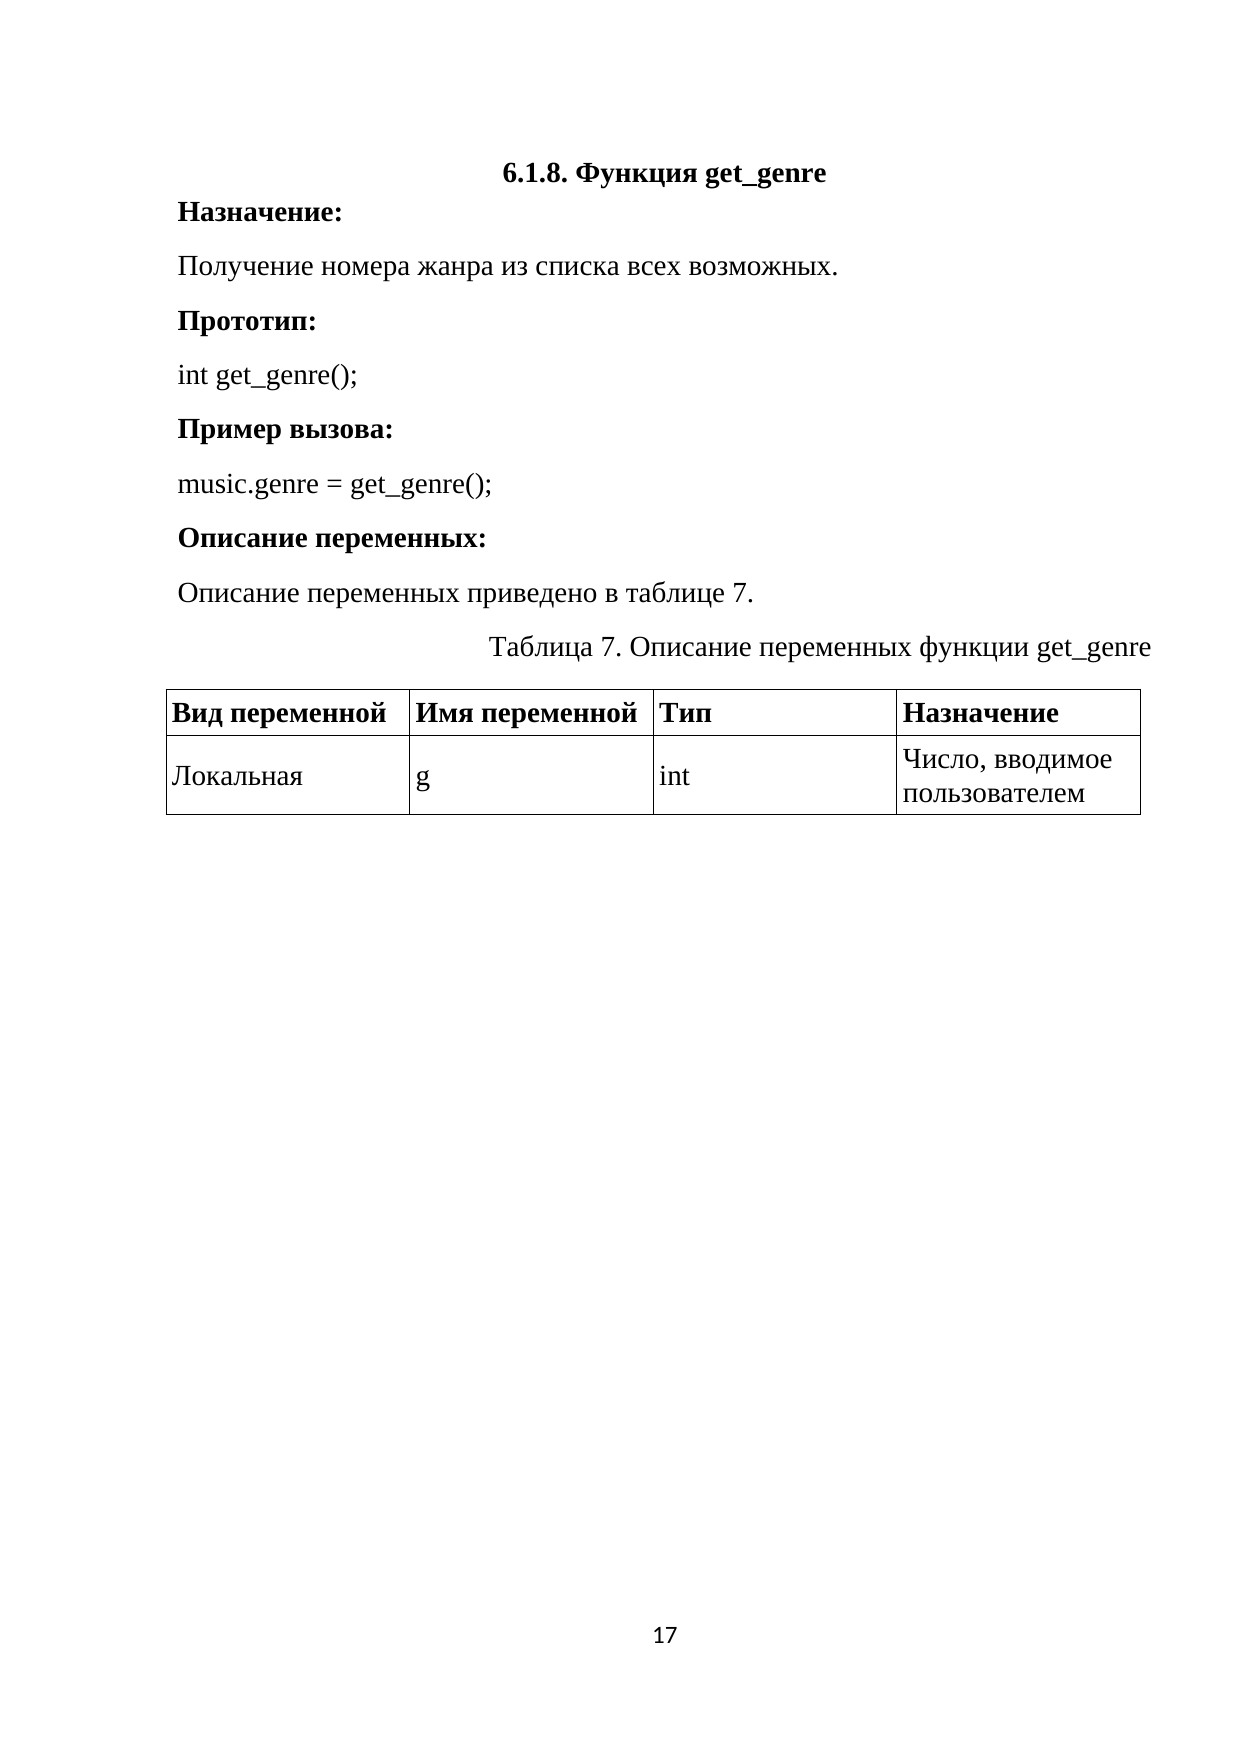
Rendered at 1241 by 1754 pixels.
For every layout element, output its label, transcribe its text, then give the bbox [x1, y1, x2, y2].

text Описание переменных: [177, 520, 1152, 554]
text music.genre = get_genre(); [177, 466, 1152, 499]
text Назначение: [177, 194, 1152, 228]
text Прототип: [177, 303, 1152, 336]
table_header Назначение [897, 690, 1140, 734]
table_cell g [410, 736, 653, 814]
table_header Тип [654, 690, 896, 734]
text Пример вызова: [177, 412, 1152, 445]
table_cell int [654, 736, 896, 814]
text Таблица 7. Описание переменных функции get_genre [177, 629, 1152, 663]
table_header Имя переменной [410, 690, 653, 734]
table_cell Число, вводимое пользователем [897, 736, 1140, 814]
table_header Вид переменной [167, 690, 409, 734]
subtitle 6.1.8. Функция get_genre [177, 156, 1152, 189]
text Описание переменных приведено в таблице 7. [177, 575, 1152, 608]
text int get_genre(); [177, 357, 1152, 391]
text Получение номера жанра из списка всех возможных. [177, 248, 1152, 282]
table_cell Локальная [167, 736, 409, 814]
